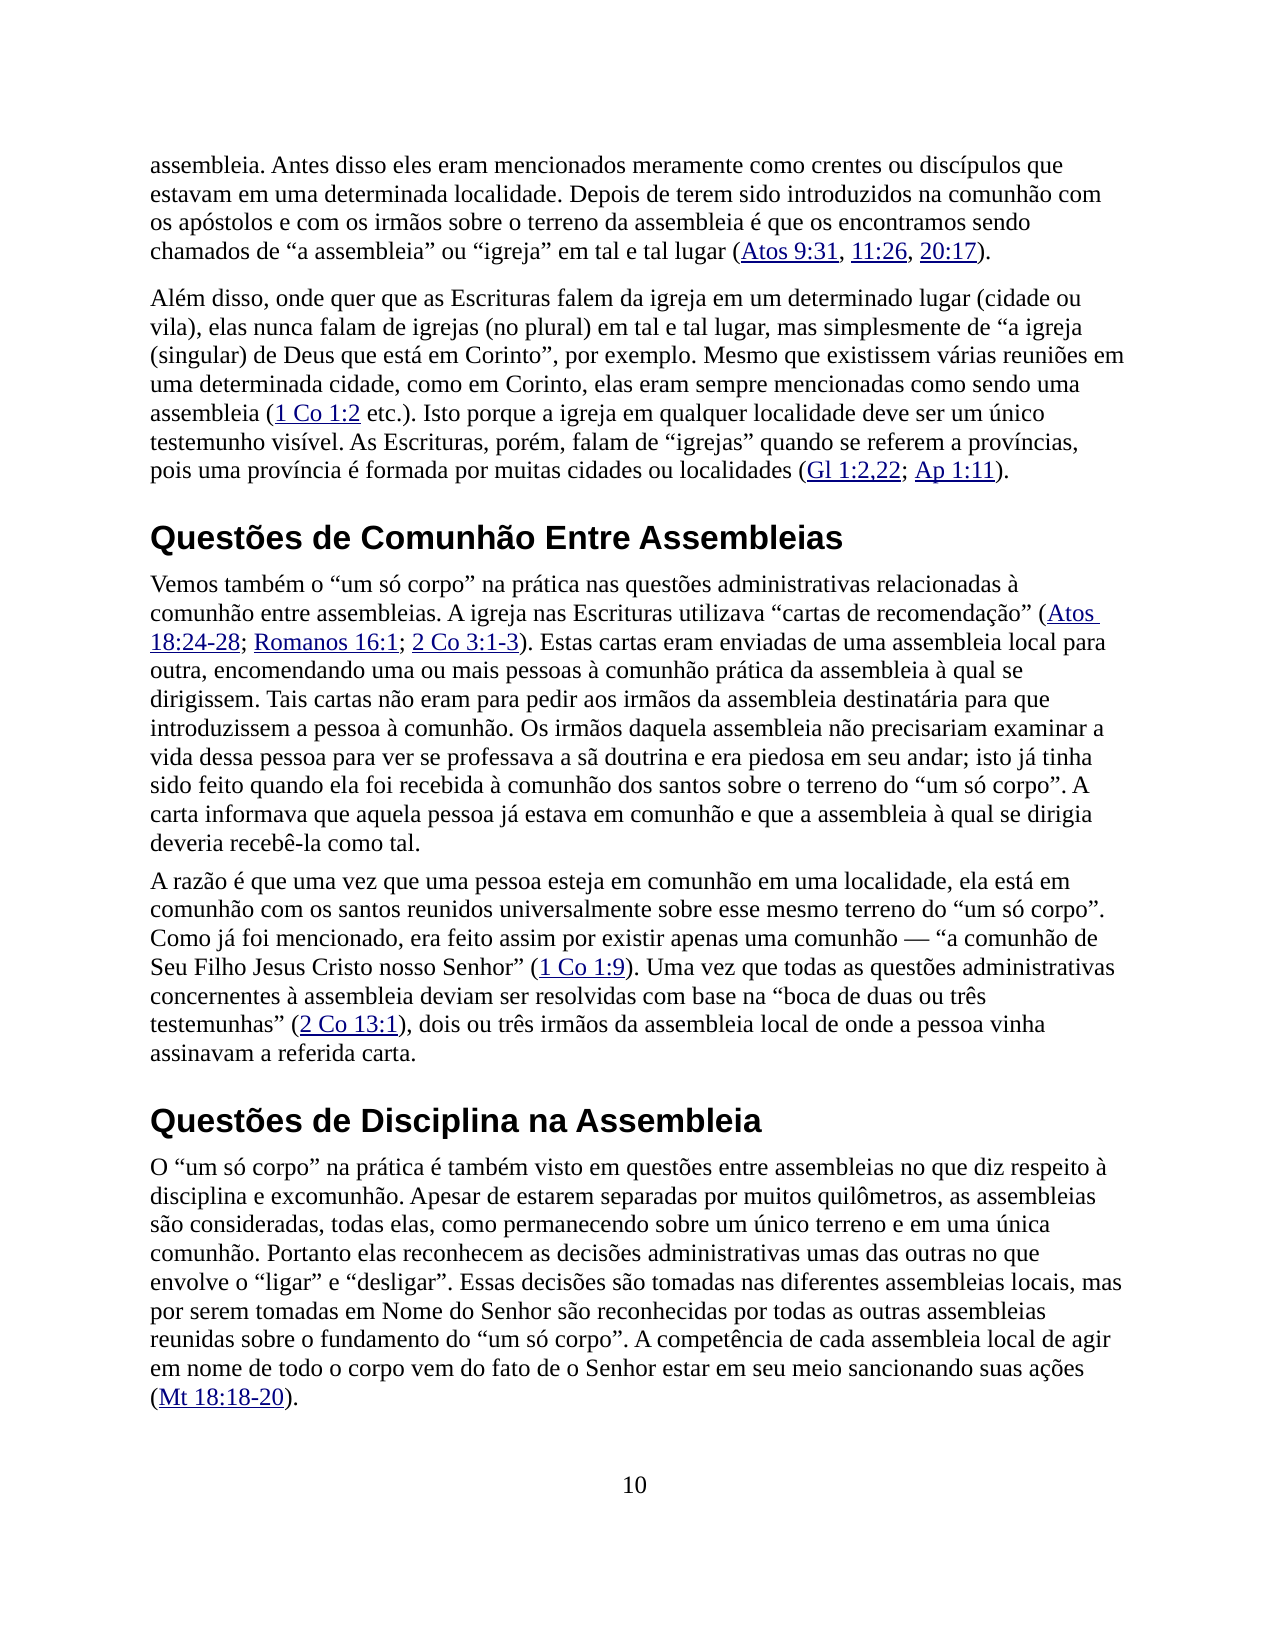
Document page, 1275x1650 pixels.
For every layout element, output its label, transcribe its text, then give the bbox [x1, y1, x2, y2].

text O “um só corpo” na prática é também visto em questões entre assembleias no que diz respeito à disciplina e excomunhão. Apesar de estarem separadas por muitos quilômetros, as assembleias são consideradas, todas elas, como permanecendo sobre um único terreno e em uma única comunhão. Portanto elas reconhecem as decisões administrativas umas das outras no que envolve o “ligar” e “desligar”. Essas decisões são tomadas nas diferentes assembleias locais, mas por serem tomadas em Nome do Senhor são reconhecidas por todas as outras assembleias reunidas sobre o fundamento do “um só corpo”. A competência de cada assembleia local de agir em nome de todo o corpo vem do fato de o Senhor estar em seu meio sancionando suas ações (Mt 18:18-20). [150, 1152, 1125, 1411]
text assembleia. Antes disso eles eram mencionados meramente como crentes ou discípulos que estavam em uma determinada localidade. Depois de terem sido introduzidos na comunhão com os apóstolos e com os irmãos sobre o terreno da assembleia é que os encontramos sendo chamados de “a assembleia” ou “igreja” em tal e tal lugar (Atos 9:31, 11:26, 20:17). [150, 150, 1125, 265]
text Vemos também o “um só corpo” na prática nas questões administrativas relacionadas à comunhão entre assembleias. A igreja nas Escrituras utilizava “cartas de recomendação” (Atos 18:24-28; Romanos 16:1; 2 Co 3:1-3). Estas cartas eram enviadas de uma assembleia local para outra, encomendando uma ou mais pessoas à comunhão prática da assembleia à qual se dirigissem. Tais cartas não eram para pedir aos irmãos da assembleia destinatária para que introduzissem a pessoa à comunhão. Os irmãos daquela assembleia não precisariam examinar a vida dessa pessoa para ver se professava a sã doutrina e era piedosa em seu andar; isto já tinha sido feito quando ela foi recebida à comunhão dos santos sobre o terreno do “um só corpo”. A carta informava que aquela pessoa já estava em comunhão e que a assembleia à qual se dirigia deveria recebê-la como tal. [150, 569, 1125, 857]
subtitle Questões de Comunhão Entre Assembleias [150, 518, 1125, 557]
text Além disso, onde quer que as Escrituras falem da igreja em um determinado lugar (cidade ou vila), elas nunca falam de igrejas (no plural) em tal e tal lugar, mas simplesmente de “a igreja (singular) de Deus que está em Corinto”, por exemplo. Mesmo que existissem várias reuniões em uma determinada cidade, como em Corinto, elas eram sempre mencionadas como sendo uma assembleia (1 Co 1:2 etc.). Isto porque a igreja em qualquer localidade deve ser um único testemunho visível. As Escrituras, porém, falam de “igrejas” quando se referem a províncias, pois uma província é formada por muitas cidades ou localidades (Gl 1:2,22; Ap 1:11). [150, 283, 1125, 484]
subtitle Questões de Disciplina na Assembleia [150, 1101, 1125, 1139]
text A razão é que uma vez que uma pessoa esteja em comunhão em uma localidade, ela está em comunhão com os santos reunidos universalmente sobre esse mesmo terreno do “um só corpo”. Como já foi mencionado, era feito assim por existir apenas uma comunhão — “a comunhão de Seu Filho Jesus Cristo nosso Senhor” (1 Co 1:9). Uma vez que todas as questões administrativas concernentes à assembleia deviam ser resolvidas com base na “boca de duas ou três testemunhas” (2 Co 13:1), dois ou três irmãos da assembleia local de onde a pessoa vinha assinavam a referida carta. [150, 866, 1125, 1067]
